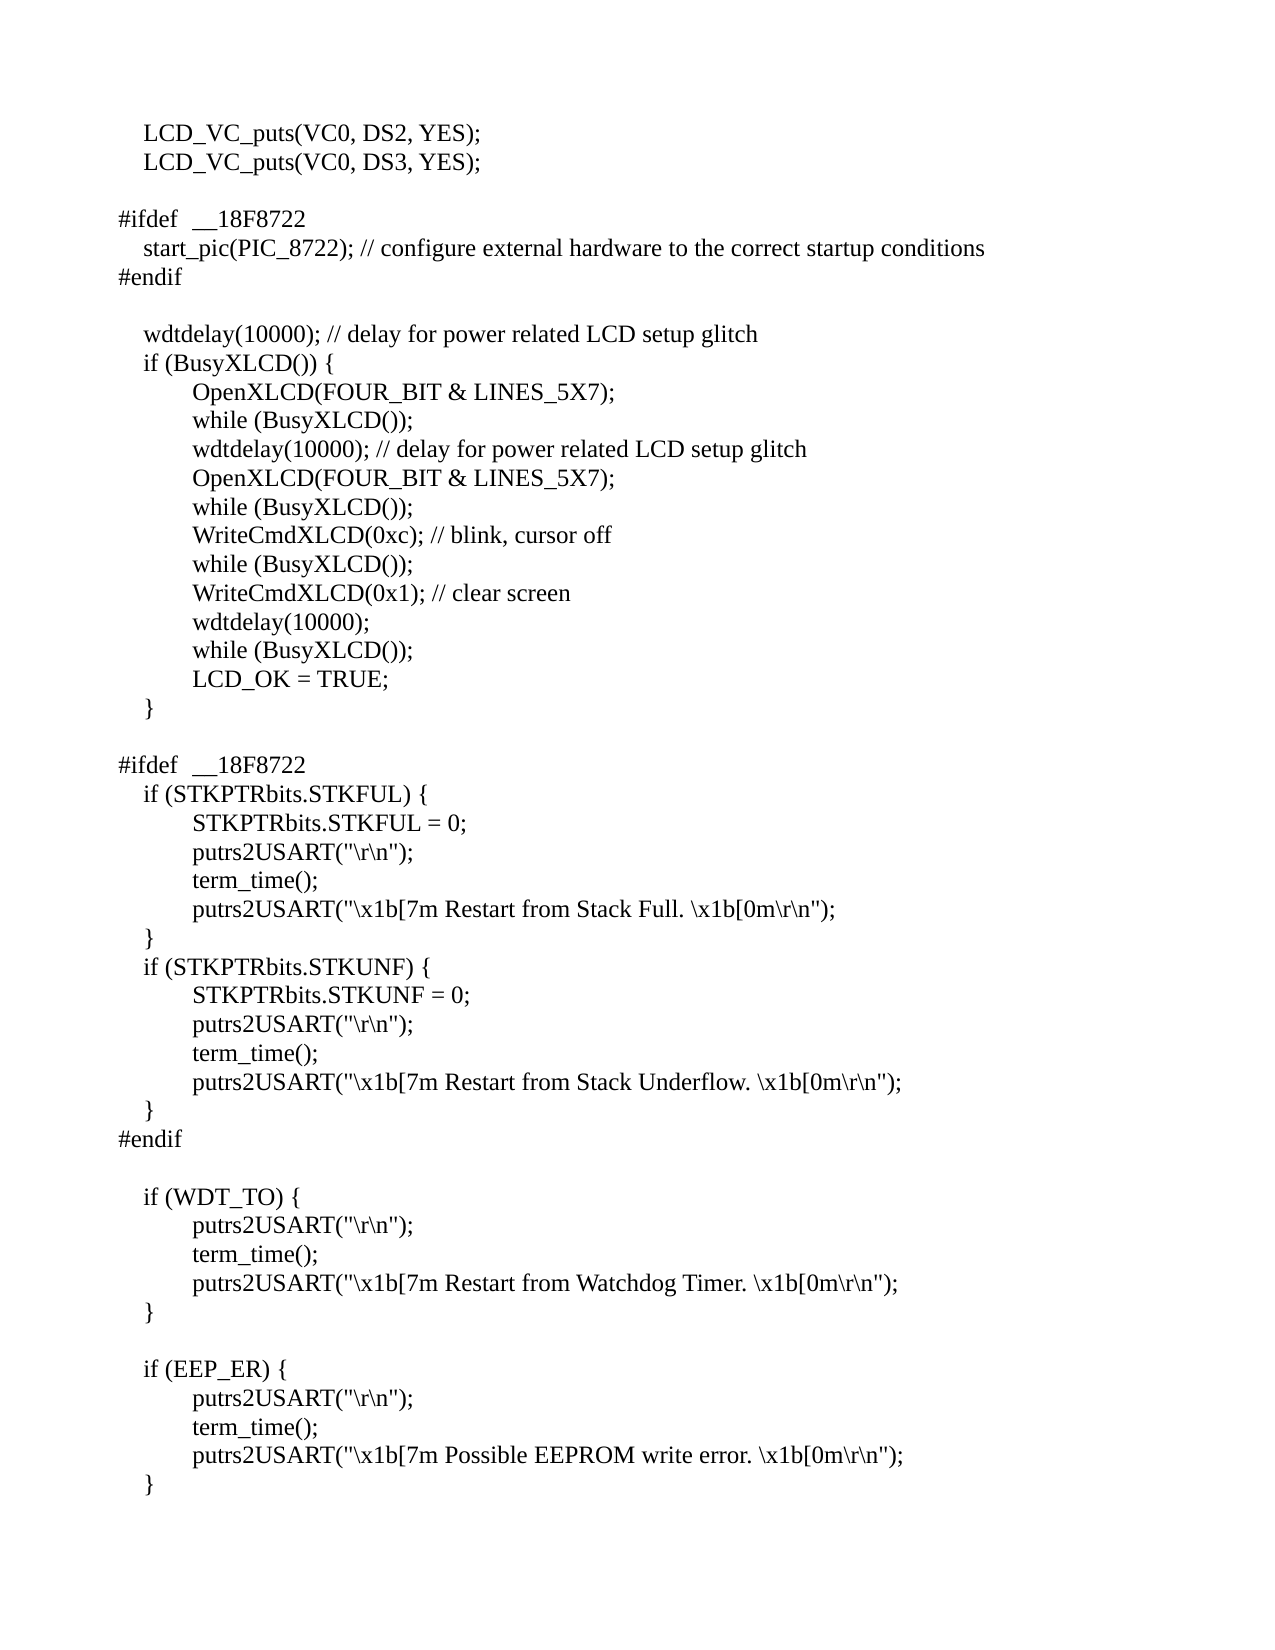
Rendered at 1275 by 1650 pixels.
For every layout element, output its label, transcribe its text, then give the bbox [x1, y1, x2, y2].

text putrs2USART("\r\n"); [118, 1009, 1157, 1038]
text term_time(); [118, 1038, 1157, 1067]
text putrs2USART("\r\n"); [118, 1211, 1157, 1239]
text #ifdef __18F8722 [118, 751, 1157, 779]
text OpenXLCD(FOUR_BIT & LINES_5X7); [118, 377, 1157, 406]
text while (BusyXLCD()); [118, 549, 1157, 578]
text WriteCmdXLCD(0x1); // clear screen [118, 578, 1157, 607]
text if (BusyXLCD()) { [118, 348, 1157, 377]
text wdtdelay(10000); // delay for power related LCD setup glitch [118, 319, 1157, 348]
text } [118, 1096, 1157, 1124]
text putrs2USART("\r\n"); [118, 837, 1157, 866]
text while (BusyXLCD()); [118, 406, 1157, 434]
text term_time(); [118, 1412, 1157, 1441]
text term_time(); [118, 1239, 1157, 1268]
text } [118, 1297, 1157, 1326]
text #endif [118, 1124, 1157, 1153]
text LCD_OK = TRUE; [118, 664, 1157, 693]
text if (WDT_TO) { [118, 1182, 1157, 1211]
text wdtdelay(10000); // delay for power related LCD setup glitch [118, 434, 1157, 463]
text OpenXLCD(FOUR_BIT & LINES_5X7); [118, 463, 1157, 492]
text STKPTRbits.STKUNF = 0; [118, 981, 1157, 1009]
text putrs2USART("\r\n"); [118, 1383, 1157, 1412]
text if (EEP_ER) { [118, 1354, 1157, 1383]
text if (STKPTRbits.STKUNF) { [118, 952, 1157, 981]
text #ifdef __18F8722 [118, 204, 1157, 233]
text if (STKPTRbits.STKFUL) { [118, 779, 1157, 808]
text WriteCmdXLCD(0xc); // blink, cursor off [118, 521, 1157, 549]
text while (BusyXLCD()); [118, 636, 1157, 664]
text while (BusyXLCD()); [118, 492, 1157, 521]
text } [118, 1469, 1157, 1498]
text LCD_VC_puts(VC0, DS2, YES); [118, 118, 1157, 147]
text putrs2USART("\x1b[7m Restart from Stack Underflow. \x1b[0m\r\n"); [118, 1067, 1157, 1096]
text wdtdelay(10000); [118, 607, 1157, 636]
text LCD_VC_puts(VC0, DS3, YES); [118, 147, 1157, 176]
text STKPTRbits.STKFUL = 0; [118, 808, 1157, 837]
text start_pic(PIC_8722); // configure external hardware to the correct startup conditions [118, 233, 1157, 262]
text #endif [118, 262, 1157, 291]
text } [118, 693, 1157, 722]
text putrs2USART("\x1b[7m Possible EEPROM write error. \x1b[0m\r\n"); [118, 1441, 1157, 1469]
text putrs2USART("\x1b[7m Restart from Stack Full. \x1b[0m\r\n"); [118, 894, 1157, 923]
text putrs2USART("\x1b[7m Restart from Watchdog Timer. \x1b[0m\r\n"); [118, 1268, 1157, 1297]
text term_time(); [118, 866, 1157, 894]
text } [118, 923, 1157, 952]
